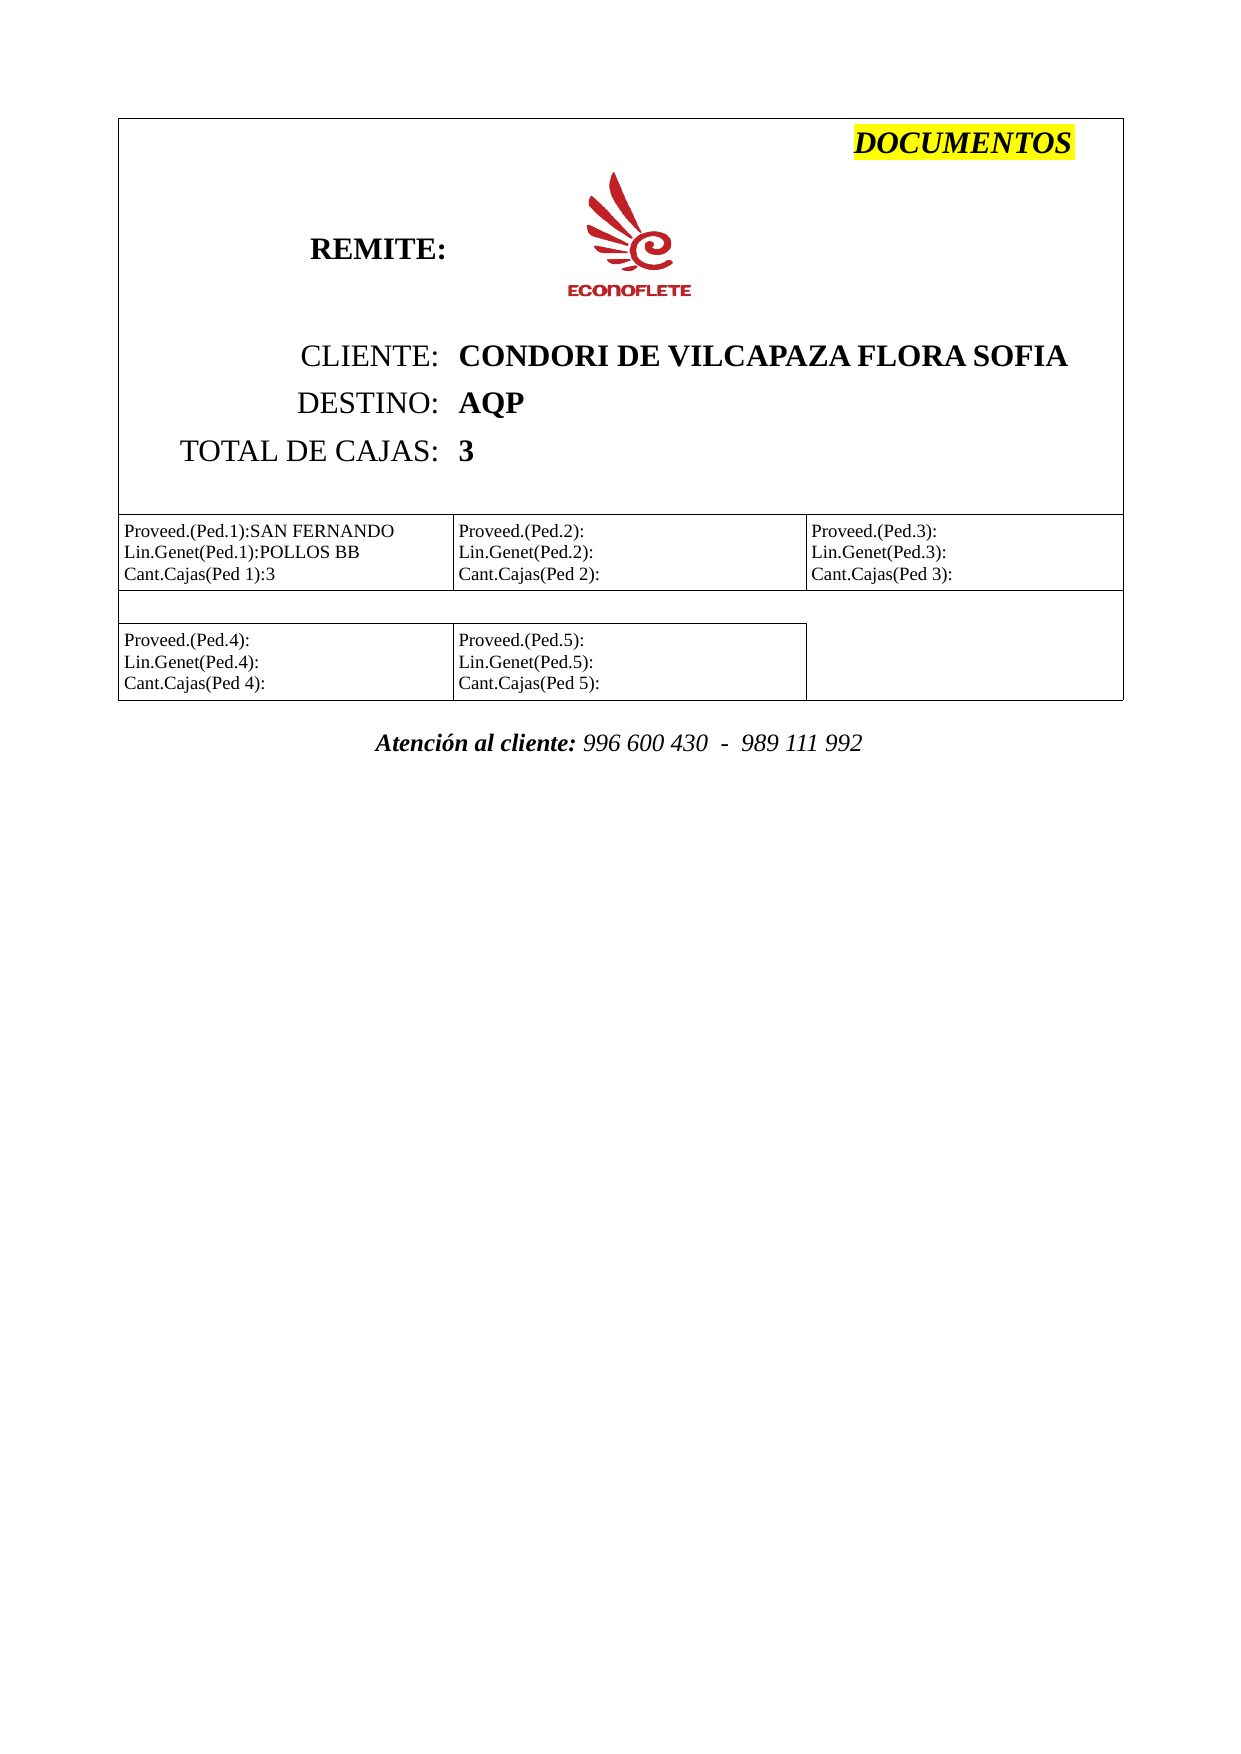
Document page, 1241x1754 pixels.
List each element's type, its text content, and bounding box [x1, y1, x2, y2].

table_cell Proveed.(Ped.2): Lin.Genet(Ped.2): Cant.Cajas(Ped 2): [454, 515, 806, 590]
table_cell [119, 591, 453, 623]
table_cell DESTINO: [119, 379, 453, 426]
table_cell 3 [453, 426, 1123, 474]
table_cell [119, 474, 453, 514]
table_header DOCUMENTOS [806, 119, 1123, 166]
table_cell [807, 623, 1123, 699]
table_cell [453, 591, 806, 623]
table_cell [453, 166, 806, 332]
table_cell [806, 591, 1123, 623]
table_header [453, 119, 806, 166]
table_cell CLIENTE: [119, 332, 453, 379]
table_cell Proveed.(Ped.5): Lin.Genet(Ped.5): Cant.Cajas(Ped 5): [454, 624, 806, 699]
table_cell CONDORI DE VILCAPAZA FLORA SOFIA [453, 332, 1123, 379]
table_cell [806, 474, 1123, 514]
picture [552, 171, 707, 297]
table_cell [453, 474, 806, 514]
table_cell TOTAL DE CAJAS: [119, 426, 453, 474]
table_cell Proveed.(Ped.3): Lin.Genet(Ped.3): Cant.Cajas(Ped 3): [807, 515, 1123, 590]
table_header [119, 119, 453, 166]
table_cell AQP [453, 379, 806, 426]
text Atención al cliente: 996 600 430 - 989 111 992 [118, 728, 1122, 757]
table_cell [806, 379, 1123, 426]
table_cell REMITE: [119, 166, 453, 332]
table_cell [806, 166, 1123, 332]
table_cell Proveed.(Ped.1):SAN FERNANDO Lin.Genet(Ped.1):POLLOS BB Cant.Cajas(Ped 1):3 [119, 515, 453, 590]
table_cell Proveed.(Ped.4): Lin.Genet(Ped.4): Cant.Cajas(Ped 4): [119, 624, 453, 699]
